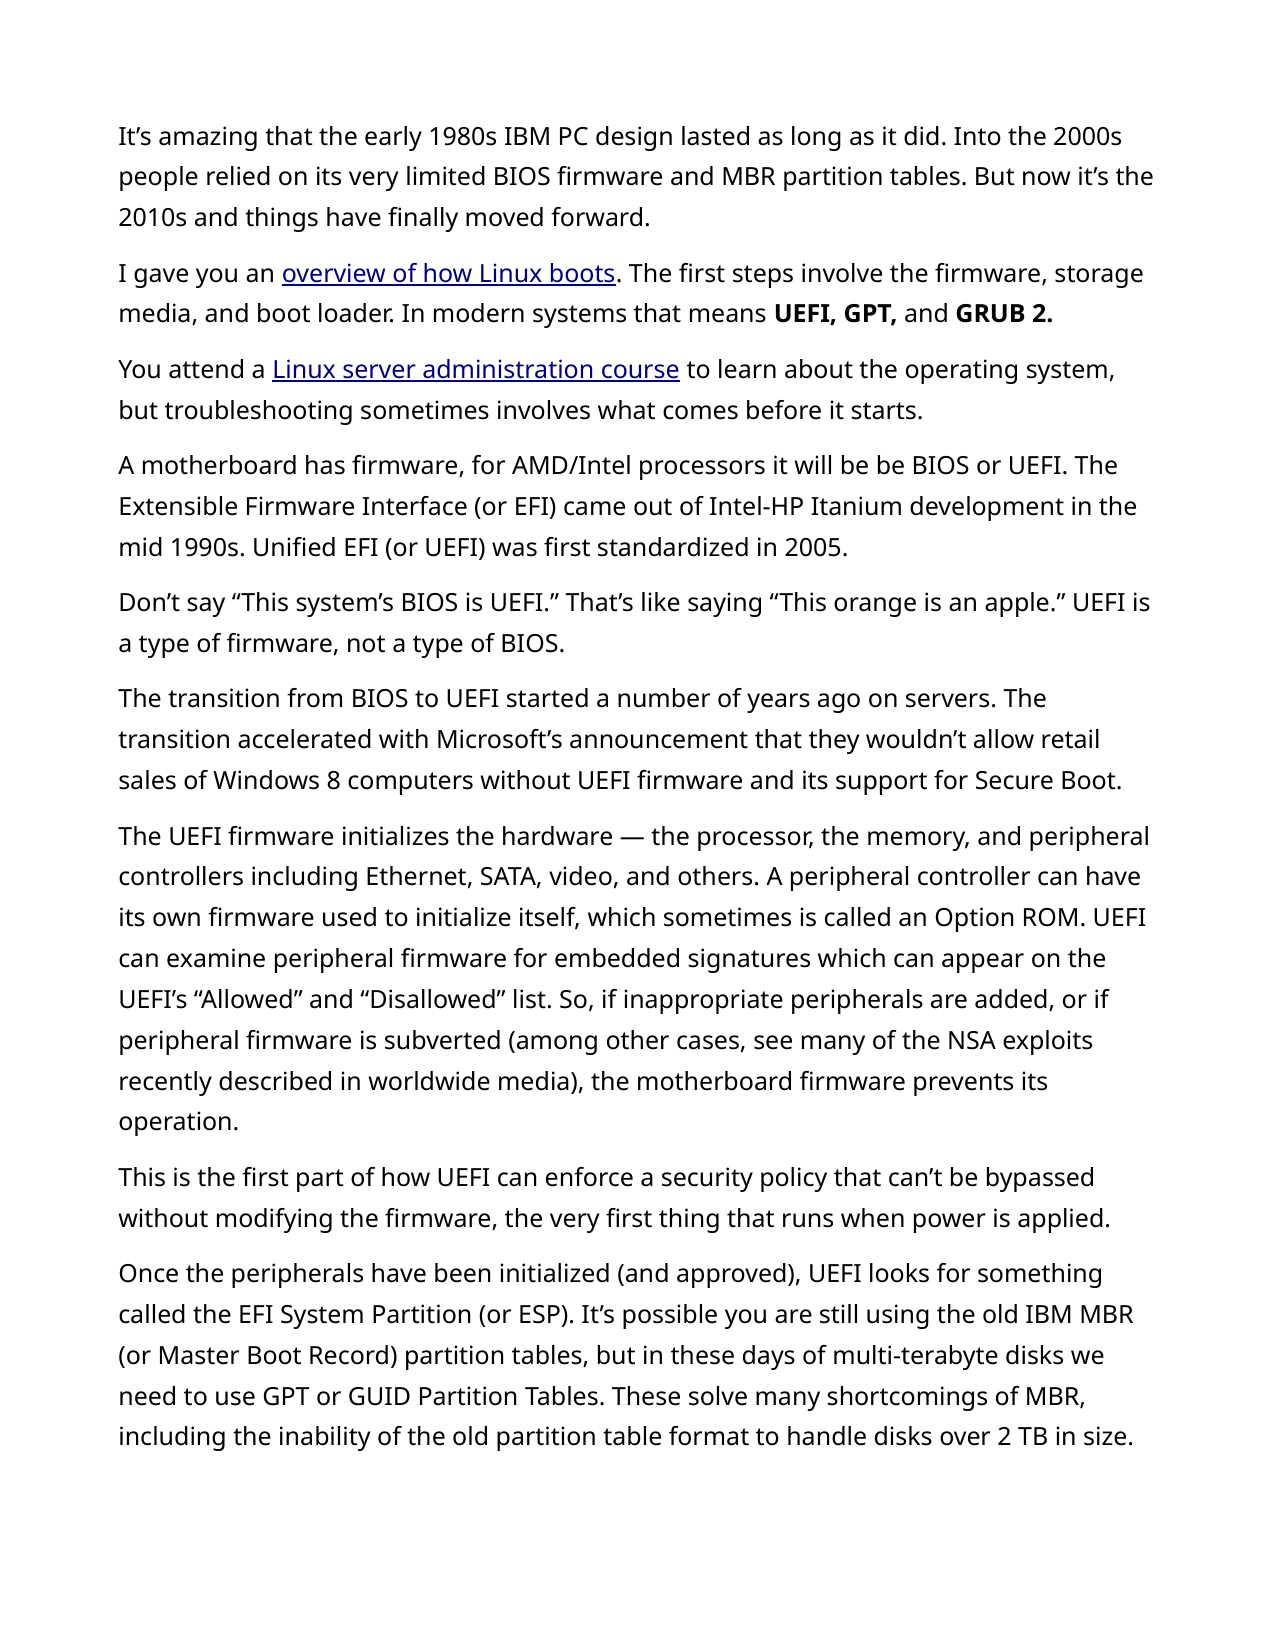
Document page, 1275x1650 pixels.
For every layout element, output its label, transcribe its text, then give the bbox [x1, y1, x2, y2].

text You attend a Linux server administration course to learn about the operating system, but troubleshooting sometimes involves what comes before it starts. [118, 351, 1157, 426]
text A motherboard has firmware, for AMD/Intel processors it will be be BIOS or UEFI. The Extensible Firmware Interface (or EFI) came out of Intel-HP Itanium development in the mid 1990s. Unified EFI (or UEFI) was first standardized in 2005. [118, 448, 1157, 563]
text It’s amazing that the early 1980s IBM PC design lasted as long as it did. Into the 2000s people relied on its very limited BIOS firmware and MBR partition tables. But now it’s the 2010s and things have finally moved forward. [118, 118, 1157, 234]
text This is the first part of how UEFI can enforce a security policy that can’t be bypassed without modifying the firmware, the very first thing that runs when power is applied. [118, 1159, 1157, 1234]
text The transition from BIOS to UEFI started a number of years ago on servers. The transition accelerated with Microsoft’s announcement that they wouldn’t allow retail sales of Windows 8 computers without UEFI firmware and its support for Secure Boot. [118, 681, 1157, 797]
text Once the peripherals have been initialized (and approved), UEFI looks for something called the EFI System Partition (or ESP). It’s possible you are still using the old IBM MBR (or Master Boot Record) partition tables, but in these days of multi-terabyte disks we need to use GPT or GUID Partition Tables. These solve many shortcomings of MBR, including the inability of the old partition table format to handle disks over 2 TB in size. [118, 1256, 1157, 1453]
text I gave you an overview of how Linux boots. The first steps involve the firmware, storage media, and boot loader. In modern systems that means UEFI, GPT, and GRUB 2. [118, 255, 1157, 330]
text The UEFI firmware initializes the hardware — the processor, the memory, and peripheral controllers including Ethernet, SATA, video, and others. A peripheral controller can have its own firmware used to initialize itself, which sometimes is called an Option ROM. UEFI can examine peripheral firmware for embedded signatures which can appear on the UEFI’s “Allowed” and “Disallowed” list. So, if inappropriate peripherals are added, or if peripheral firmware is subverted (among other cases, see many of the NSA exploits recently described in worldwide media), the motherboard firmware prevents its operation. [118, 818, 1157, 1138]
text Don’t say “This system’s BIOS is UEFI.” That’s like saying “This orange is an apple.” UEFI is a type of firmware, not a type of BIOS. [118, 585, 1157, 660]
